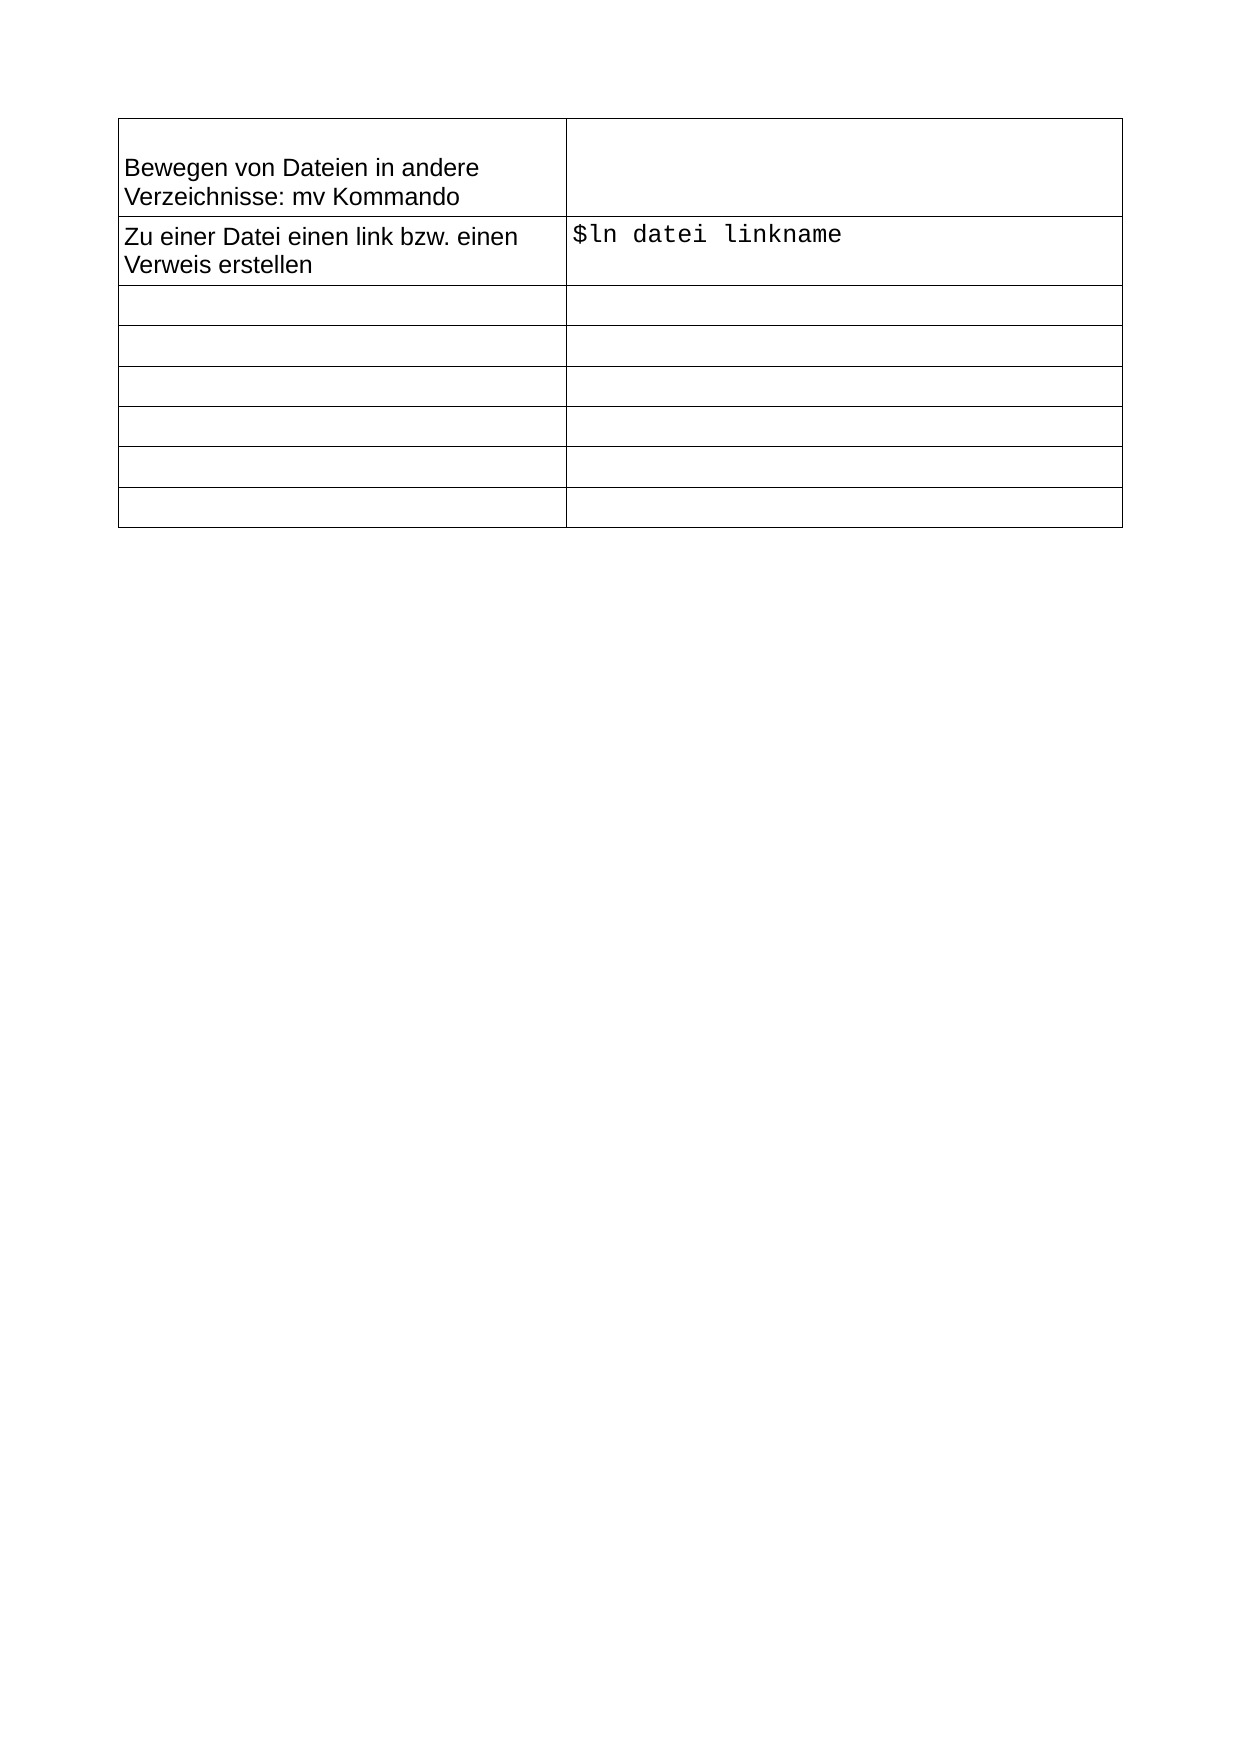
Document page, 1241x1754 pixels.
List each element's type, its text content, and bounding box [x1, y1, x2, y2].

table_cell [567, 326, 1122, 366]
table_cell Bewegen von Dateien in andere Verzeichnisse: mv Kommando [119, 119, 566, 216]
table_cell [567, 286, 1122, 325]
table_cell [119, 488, 566, 527]
table_cell [567, 407, 1122, 446]
table_cell [567, 447, 1122, 487]
table_cell [567, 119, 1122, 216]
table_cell [119, 367, 566, 406]
table_cell $ln datei linkname [567, 217, 1122, 285]
table_cell Zu einer Datei einen link bzw. einen Verweis erstellen [119, 217, 566, 285]
table_cell [119, 326, 566, 366]
table_cell [119, 286, 566, 325]
table_cell [119, 407, 566, 446]
table_cell [119, 447, 566, 487]
table_cell [567, 488, 1122, 527]
table_cell [567, 367, 1122, 406]
